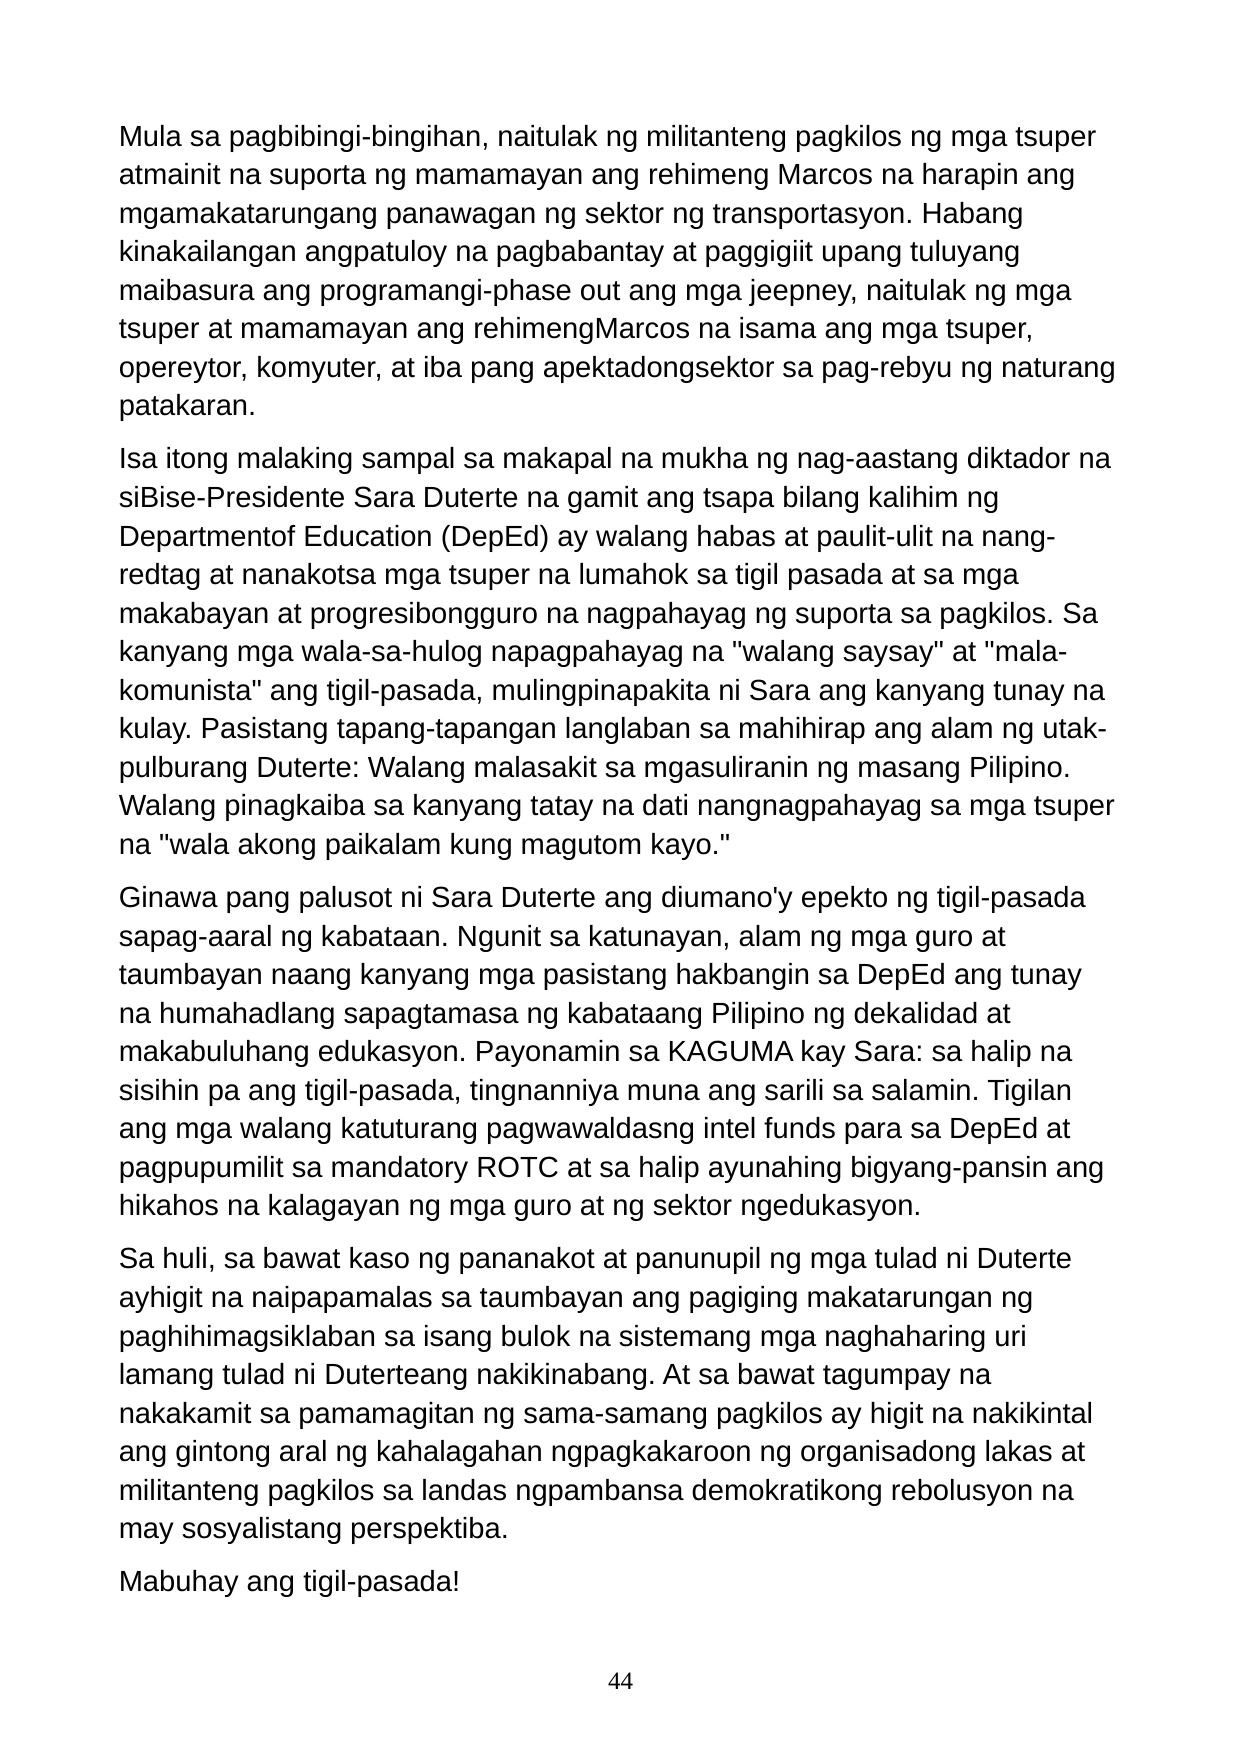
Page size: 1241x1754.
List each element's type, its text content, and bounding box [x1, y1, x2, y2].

text Ginawa pang palusot ni Sara Duterte ang diumano'y epekto ng tigil-pasada sapag-aaral ng kabataan. Ngunit sa katunayan, alam ng mga guro at taumbayan naang kanyang mga pasistang hakbangin sa DepEd ang tunay na humahadlang sapagtamasa ng kabataang Pilipino ng dekalidad at makabuluhang edukasyon. Payonamin sa KAGUMA kay Sara: sa halip na sisihin pa ang tigil-pasada, tingnanniya muna ang sarili sa salamin. Tigilan ang mga walang katuturang pagwawaldasng intel funds para sa DepEd at pagpupumilit sa mandatory ROTC at sa halip ayunahing bigyang-pansin ang hikahos na kalagayan ng mga guro at ng sektor ngedukasyon. [118, 880, 1122, 1222]
text Isa itong malaking sampal sa makapal na mukha ng nag-aastang diktador na siBise-Presidente Sara Duterte na gamit ang tsapa bilang kalihim ng Departmentof Education (DepEd) ay walang habas at paulit-ulit na nang-redtag at nanakotsa mga tsuper na lumahok sa tigil pasada at sa mga makabayan at progresibongguro na nagpahayag ng suporta sa pagkilos. Sa kanyang mga wala-sa-hulog napagpahayag na "walang saysay" at "mala-komunista" ang tigil-pasada, mulingpinapakita ni Sara ang kanyang tunay na kulay. Pasistang tapang-tapangan langlaban sa mahihirap ang alam ng utak-pulburang Duterte: Walang malasakit sa mgasuliranin ng masang Pilipino. Walang pinagkaiba sa kanyang tatay na dati nangnagpahayag sa mga tsuper na "wala akong paikalam kung magutom kayo." [118, 441, 1122, 860]
text Mula sa pagbibingi-bingihan, naitulak ng militanteng pagkilos ng mga tsuper atmainit na suporta ng mamamayan ang rehimeng Marcos na harapin ang mgamakatarungang panawagan ng sektor ng transportasyon. Habang kinakailangan angpatuloy na pagbabantay at paggigiit upang tuluyang maibasura ang programangi-phase out ang mga jeepney, naitulak ng mga tsuper at mamamayan ang rehimengMarcos na isama ang mga tsuper, opereytor, komyuter, at iba pang apektadongsektor sa pag-rebyu ng naturang patakaran. [118, 118, 1122, 422]
text Sa huli, sa bawat kaso ng pananakot at panunupil ng mga tulad ni Duterte ayhigit na naipapamalas sa taumbayan ang pagiging makatarungan ng paghihimagsiklaban sa isang bulok na sistemang mga naghaharing uri lamang tulad ni Duterteang nakikinabang. At sa bawat tagumpay na nakakamit sa pamamagitan ng sama-samang pagkilos ay higit na nakikintal ang gintong aral ng kahalagahan ngpagkakaroon ng organisadong lakas at militanteng pagkilos sa landas ngpambansa demokratikong rebolusyon na may sosyalistang perspektiba. [118, 1241, 1122, 1545]
text Mabuhay ang tigil-pasada! [118, 1564, 1122, 1598]
